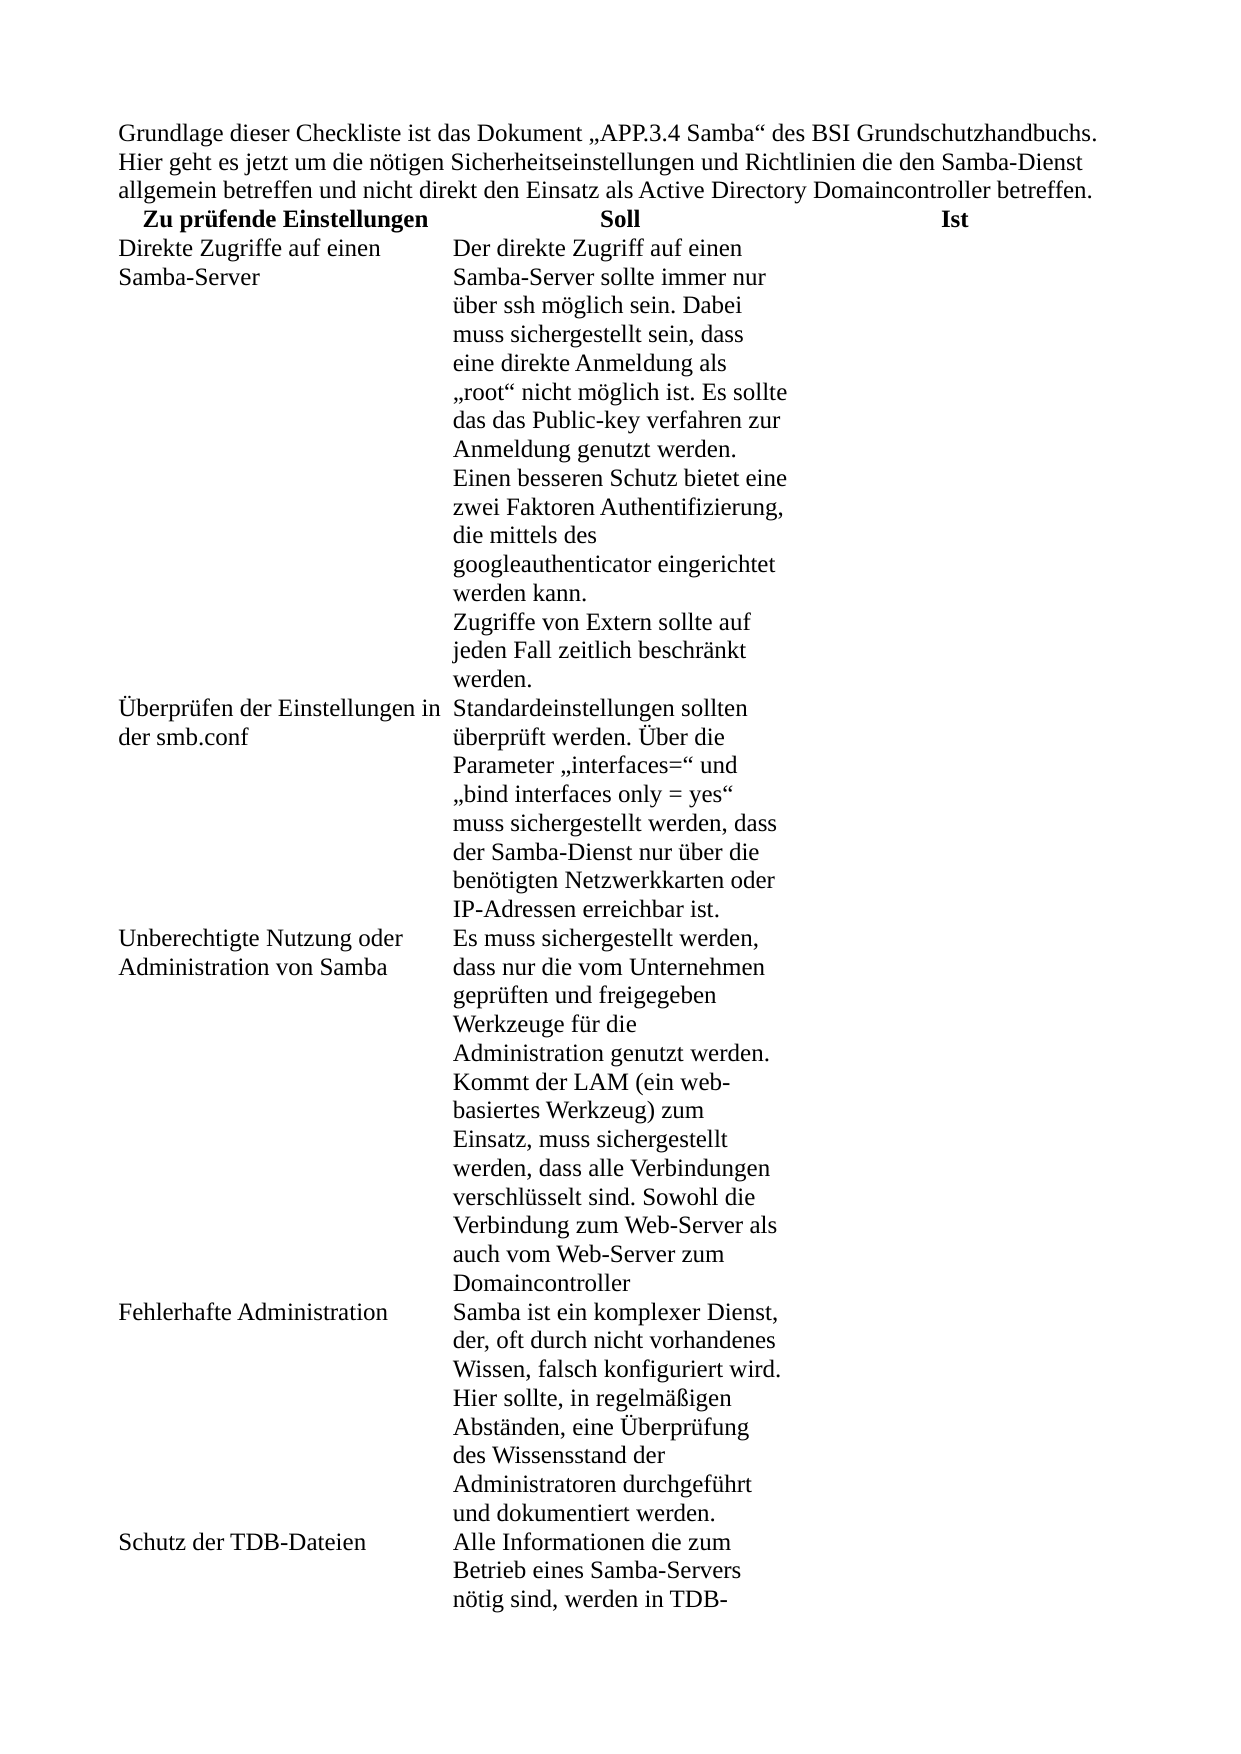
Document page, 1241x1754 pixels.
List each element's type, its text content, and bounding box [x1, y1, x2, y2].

table_cell [788, 233, 1122, 693]
table_cell Fehlerhafte Administration [118, 1297, 453, 1527]
table_cell Überprüfen der Einstellungen in der smb.conf [118, 693, 453, 923]
table_cell Der direkte Zugriff auf einen Samba-Server sollte immer nur über ssh möglich sein. Dabei muss sichergestellt sein, dass eine direkte Anmeldung als „root“ nicht möglich ist. Es sollte das das Public-key verfahren zur Anmeldung genutzt werden. Einen besseren Schutz bietet eine zwei Faktoren Authentifizierung, die mittels des googleauthenticator eingerichtet werden kann. Zugriffe von Extern sollte auf jeden Fall zeitlich beschränkt werden. [453, 233, 787, 693]
table_cell [788, 693, 1122, 923]
table_cell Alle Informationen die zum Betrieb eines Samba-Servers nötig sind, werden in TDB- [453, 1527, 787, 1613]
table_cell [788, 1527, 1122, 1613]
table_cell Direkte Zugriffe auf einen Samba-Server [118, 233, 453, 693]
table_cell Schutz der TDB-Dateien [118, 1527, 453, 1613]
text Grundlage dieser Checkliste ist das Dokument „APP.3.4 Samba“ des BSI Grundschutzhandbuchs. [118, 118, 1122, 147]
table_cell [788, 923, 1122, 1297]
table_cell Standardeinstellungen sollten überprüft werden. Über die Parameter „interfaces=“ und „bind interfaces only = yes“ muss sichergestellt werden, dass der Samba-Dienst nur über die benötigten Netzwerkkarten oder IP-Adressen erreichbar ist. [453, 693, 787, 923]
table_header Ist [788, 204, 1122, 233]
table_cell Samba ist ein komplexer Dienst, der, oft durch nicht vorhandenes Wissen, falsch konfiguriert wird. Hier sollte, in regelmäßigen Abständen, eine Überprüfung des Wissensstand der Administratoren durchgeführt und dokumentiert werden. [453, 1297, 787, 1527]
table_cell Es muss sichergestellt werden, dass nur die vom Unternehmen geprüften und freigegeben Werkzeuge für die Administration genutzt werden. Kommt der LAM (ein web-basiertes Werkzeug) zum Einsatz, muss sichergestellt werden, dass alle Verbindungen verschlüsselt sind. Sowohl die Verbindung zum Web-Server als auch vom Web-Server zum Domaincontroller [453, 923, 787, 1297]
text Hier geht es jetzt um die nötigen Sicherheitseinstellungen und Richtlinien die den Samba-Dienst allgemein betreffen und nicht direkt den Einsatz als Active Directory Domaincontroller betreffen. [118, 147, 1122, 204]
table_header Soll [453, 204, 787, 233]
table_cell Unberechtigte Nutzung oder Administration von Samba [118, 923, 453, 1297]
table_header Zu prüfende Einstellungen [118, 204, 453, 233]
table_cell [788, 1297, 1122, 1527]
